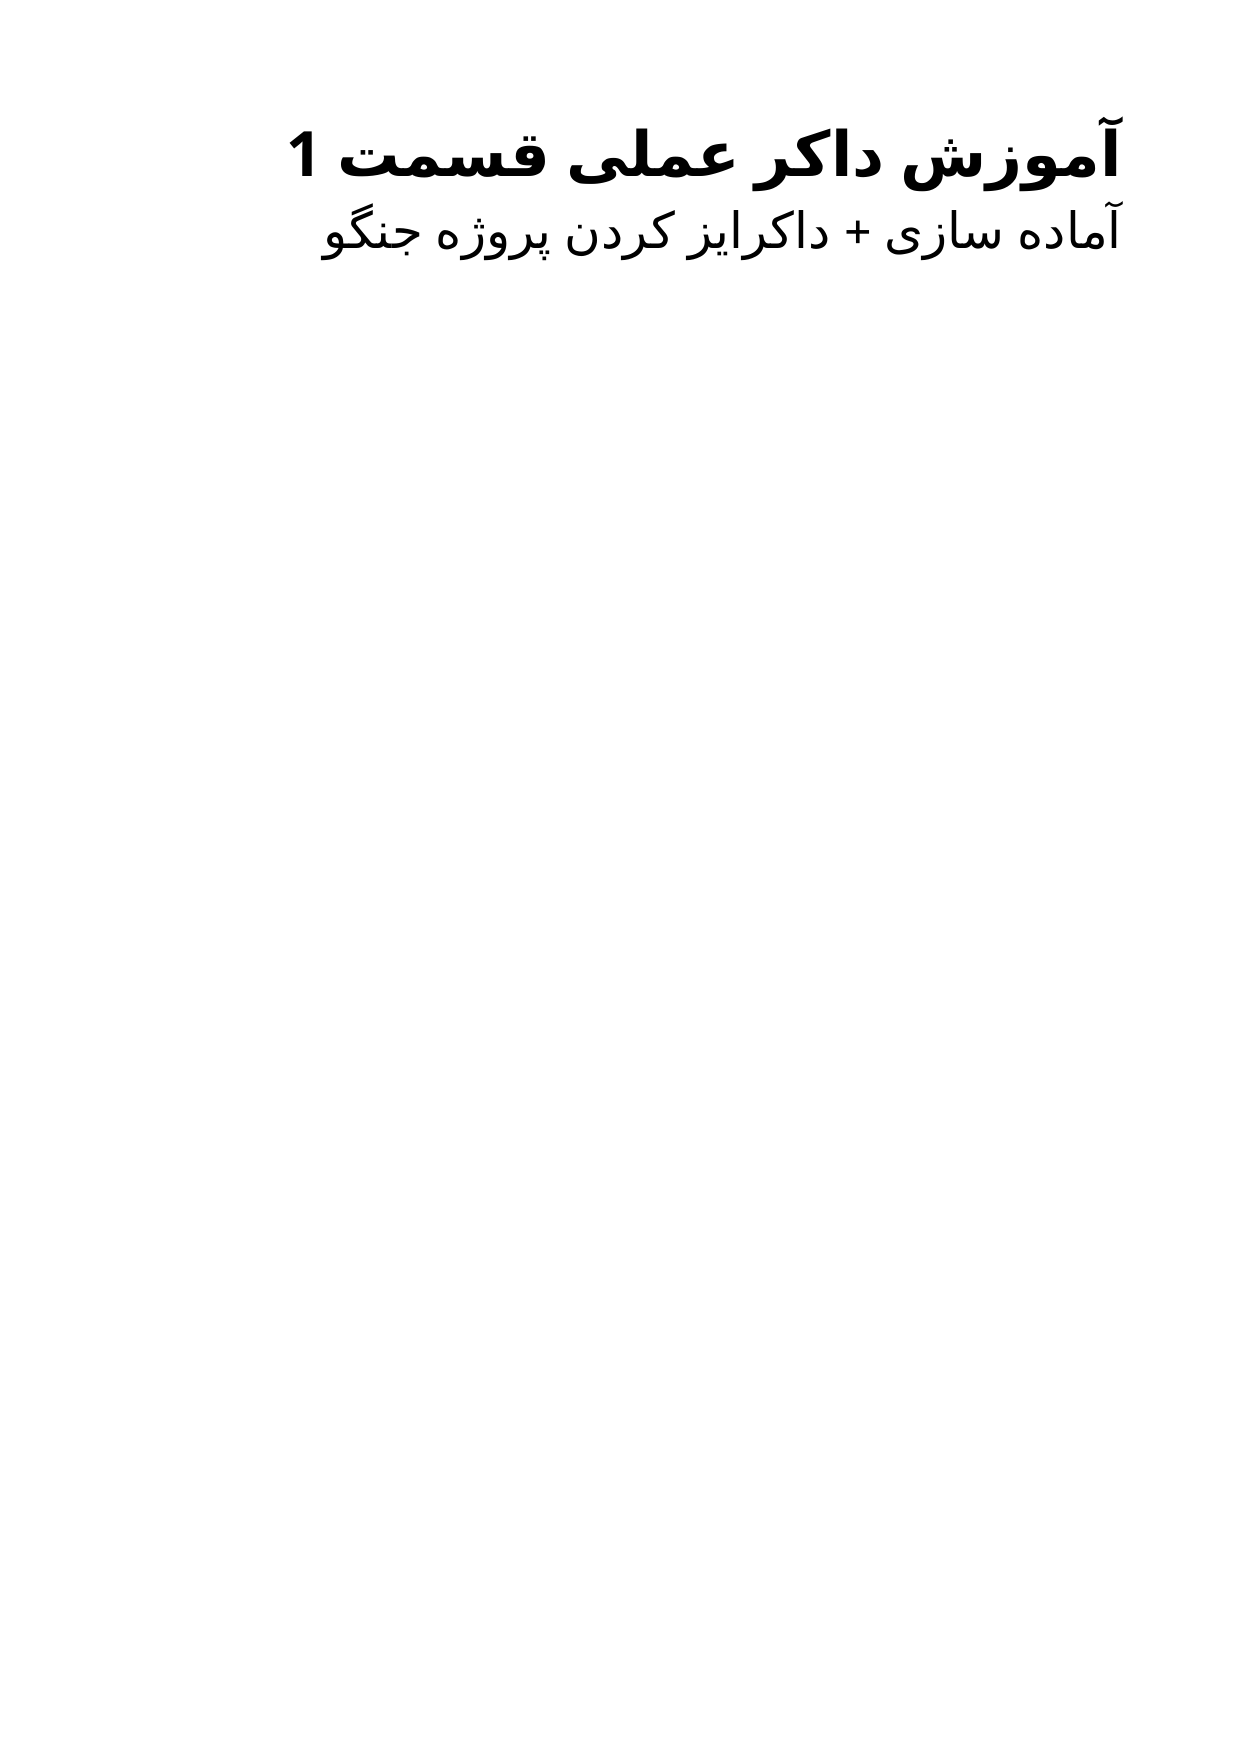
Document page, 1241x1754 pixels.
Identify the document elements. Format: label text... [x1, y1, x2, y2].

text آماده سازی + داکرایز کردن پروژه جنگو [118, 202, 1122, 269]
text 🐬آموزش داکر عملی قسمت 1 [118, 118, 1122, 202]
